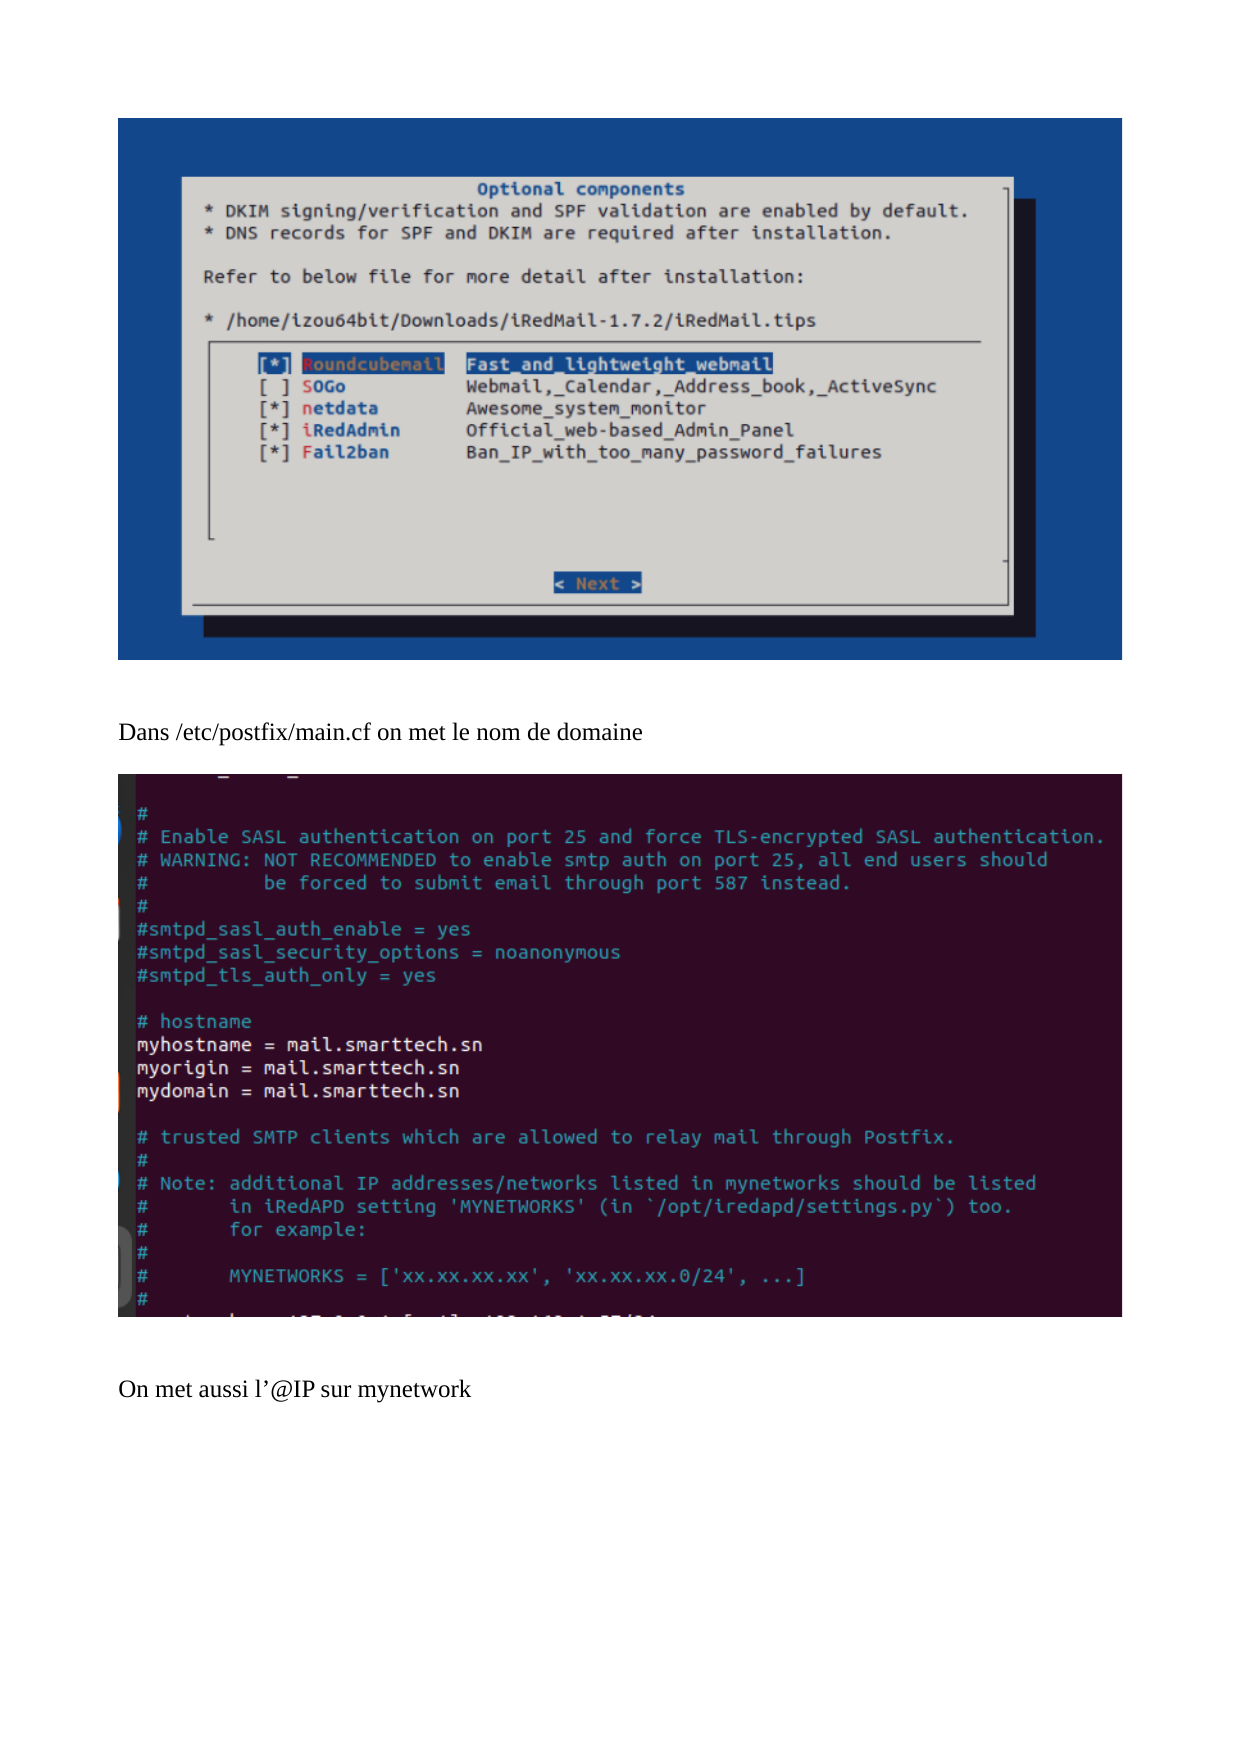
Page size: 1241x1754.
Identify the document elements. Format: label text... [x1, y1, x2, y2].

picture [118, 774, 1123, 1317]
text Dans /etc/postfix/main.cf on met le nom de domaine [118, 717, 1122, 746]
text On met aussi l’@IP sur mynetwork [118, 1374, 1122, 1403]
picture [118, 118, 1123, 660]
